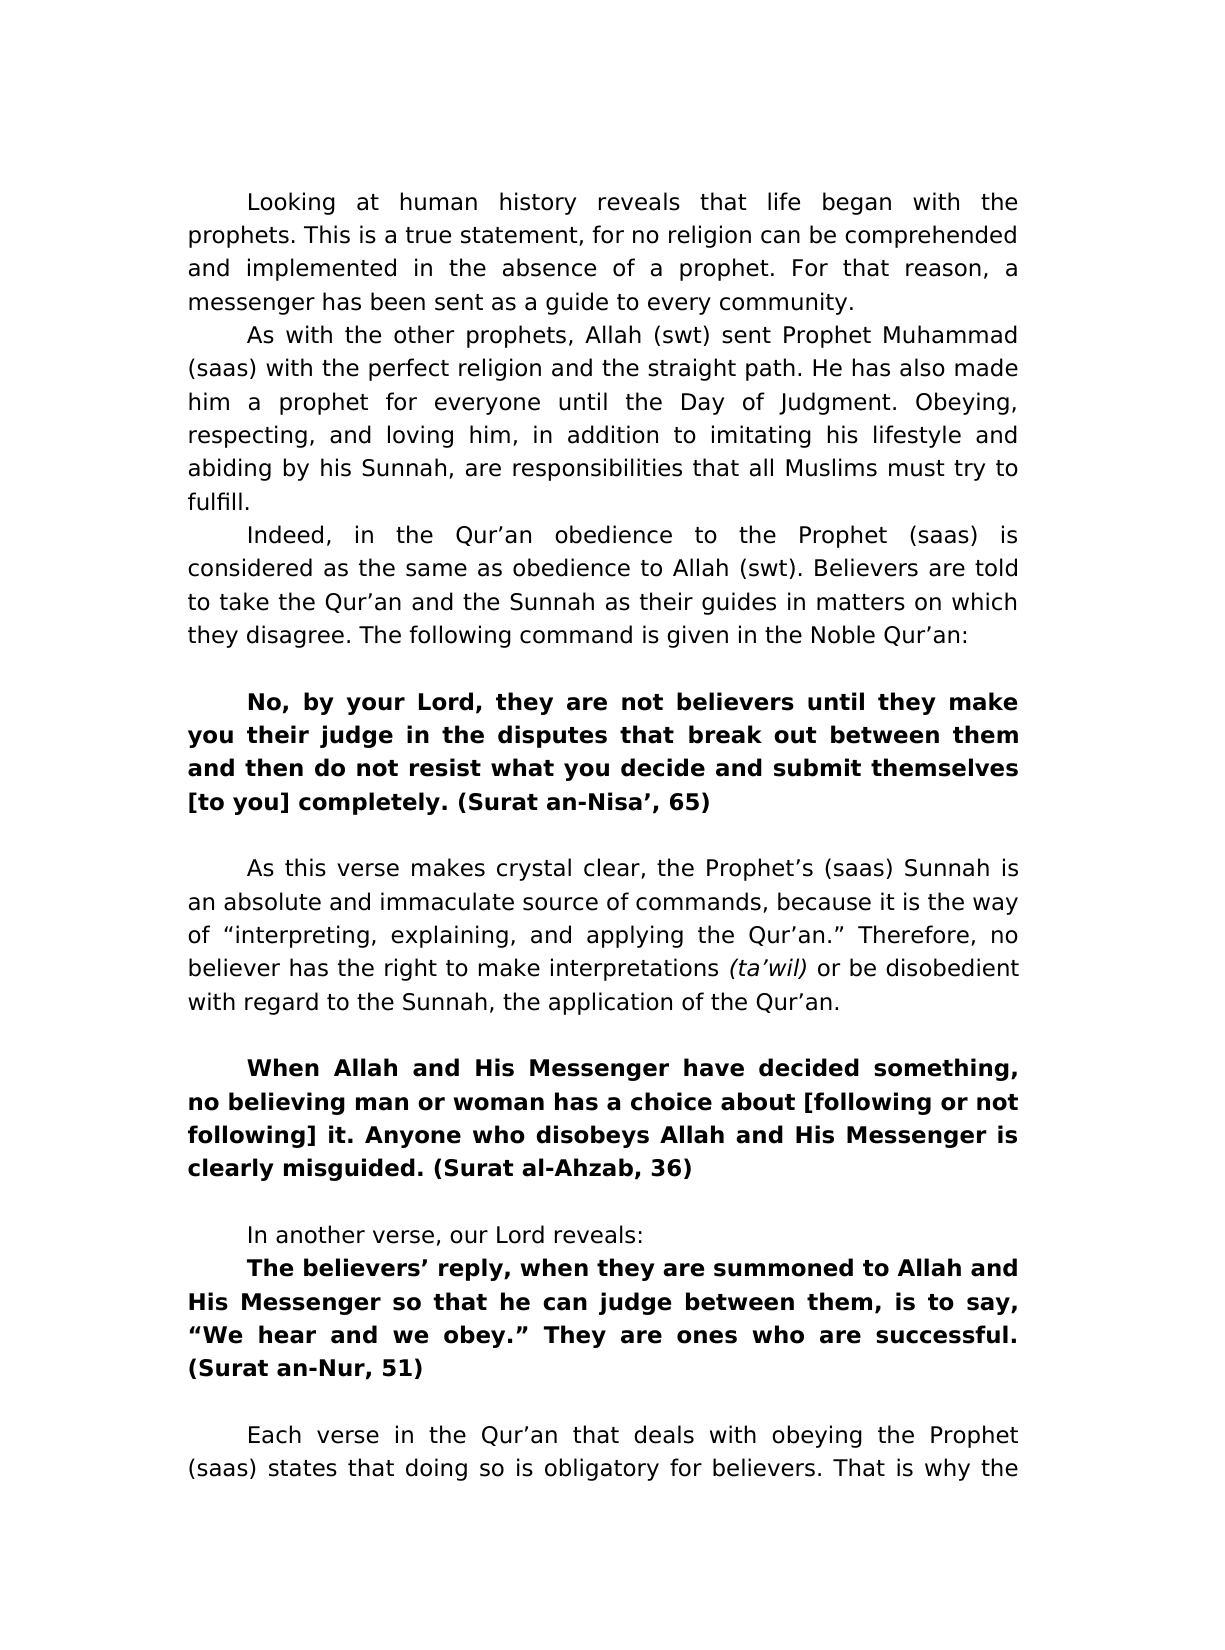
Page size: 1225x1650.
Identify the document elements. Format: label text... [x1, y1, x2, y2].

text The believers’ reply, when they are summoned to Allah and His Messenger so that he can judge between them, is to say, “We hear and we obey.” They are ones who are successful. (Surat an-Nur, 51) [187, 1250, 1020, 1383]
text Indeed, in the Qur’an obedience to the Prophet (saas) is considered as the same as obedience to Allah (swt). Believers are told to take the Qur’an and the Sunnah as their guides in matters on which they disagree. The following command is given in the Noble Qur’an: [187, 517, 1020, 650]
text When Allah and His Messenger have decided something, no believing man or woman has a choice about [following or not following] it. Anyone who disobeys Allah and His Messenger is clearly misguided. (Surat al-Ahzab, 36) [187, 1050, 1020, 1183]
text No, by your Lord, they are not believers until they make you their judge in the disputes that break out between them and then do not resist what you decide and submit themselves [to you] completely. (Surat an-Nisa’, 65) [187, 683, 1020, 817]
text As this verse makes crystal clear, the Prophet’s (saas) Sunnah is an absolute and immaculate source of commands, because it is the way of “interpreting, explaining, and applying the Qur’an.” Therefore, no believer has the right to make interpretations (ta’wil) or be disobedient with regard to the Sunnah, the application of the Qur’an. [187, 850, 1020, 1017]
text As with the other prophets, Allah (swt) sent Prophet Muhammad (saas) with the perfect religion and the straight path. He has also made him a prophet for everyone until the Day of Judgment. Obeying, respecting, and loving him, in addition to imitating his lifestyle and abiding by his Sunnah, are responsibilities that all Muslims must try to fulfill. [187, 317, 1020, 517]
text Each verse in the Qur’an that deals with obeying the Prophet (saas) states that doing so is obligatory for believers. That is why the [187, 1417, 1020, 1483]
text Looking at human history reveals that life began with the prophets. This is a true statement, for no religion can be comprehended and implemented in the absence of a prophet. For that reason, a messenger has been sent as a guide to every community. [187, 183, 1020, 317]
text In another verse, our Lord reveals: [187, 1217, 1020, 1250]
